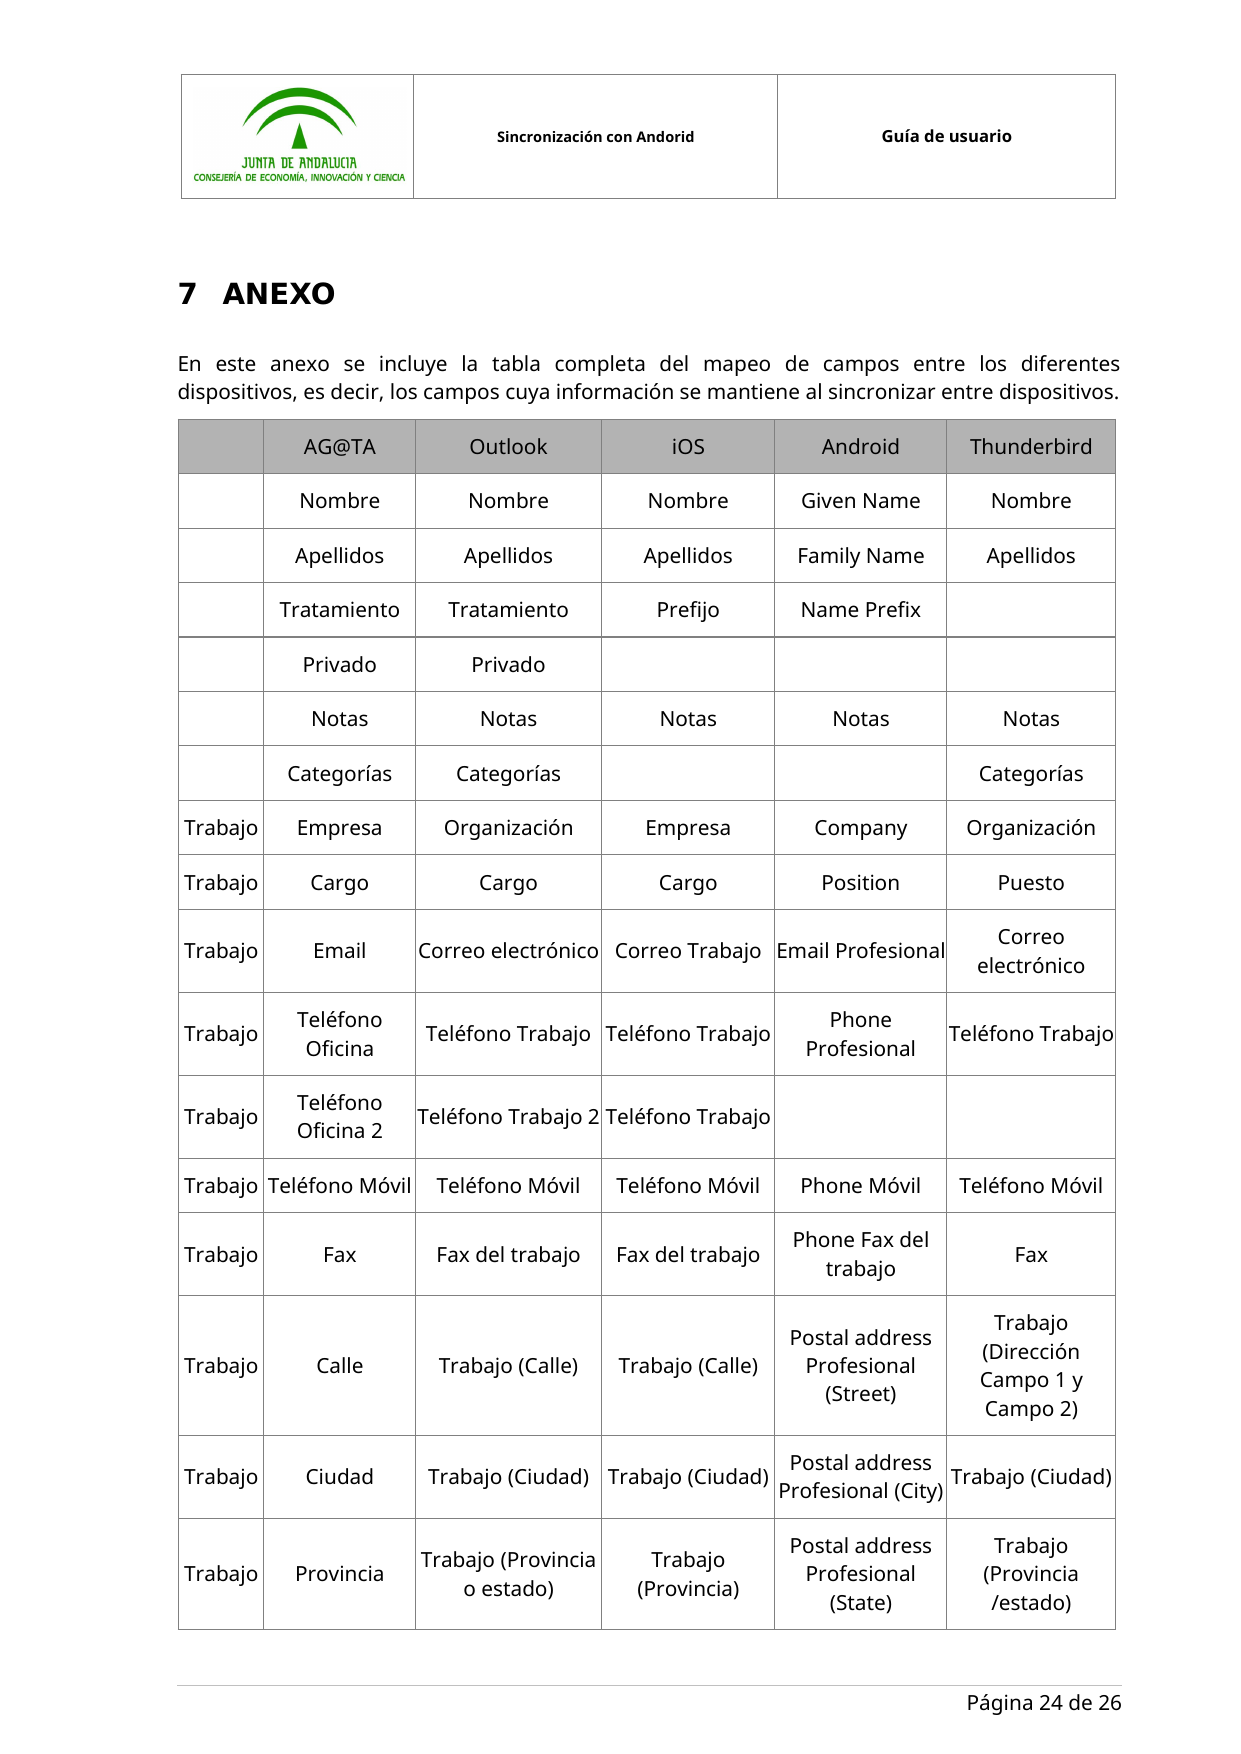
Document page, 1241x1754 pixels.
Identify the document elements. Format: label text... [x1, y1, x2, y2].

subtitle ANEXO [177, 278, 1122, 312]
table_cell Cargo [416, 855, 601, 909]
table_cell Trabajo [179, 1213, 263, 1295]
table_cell Trabajo [179, 1296, 263, 1435]
table_cell [775, 1076, 946, 1157]
table_cell Postal address Profesional (State) [775, 1519, 946, 1629]
picture [192, 87, 407, 186]
table_header iOS [602, 420, 774, 473]
table_cell Trabajo [179, 1436, 263, 1518]
table_header Outlook [416, 420, 601, 473]
table_cell Empresa [602, 801, 774, 854]
table_cell Apellidos [602, 529, 774, 582]
table_cell Trabajo (Provincia) [602, 1519, 774, 1629]
table_cell Organización [416, 801, 601, 854]
table_cell Trabajo [179, 1159, 263, 1212]
table_cell Fax del trabajo [416, 1213, 601, 1295]
table_cell Phone Fax del trabajo [775, 1213, 946, 1295]
table_cell Company [775, 801, 946, 854]
table_cell Fax del trabajo [602, 1213, 774, 1295]
table_cell Teléfono Móvil [602, 1159, 774, 1212]
table_cell Position [775, 855, 946, 909]
table_cell [179, 474, 263, 527]
table_cell Categorías [264, 746, 415, 800]
table_cell Notas [947, 692, 1115, 745]
table_cell Fax [264, 1213, 415, 1295]
table_cell [602, 746, 774, 800]
table_cell Teléfono Trabajo [947, 993, 1115, 1074]
table_cell Calle [264, 1296, 415, 1435]
table_cell [179, 746, 263, 800]
table_cell Correo Trabajo [602, 910, 774, 992]
table_cell [947, 638, 1115, 691]
table_header [179, 420, 263, 473]
table_cell Apellidos [416, 529, 601, 582]
table_cell Teléfono Oficina [264, 993, 415, 1074]
table_cell Trabajo (Ciudad) [416, 1436, 601, 1518]
table_cell [947, 583, 1115, 636]
table_cell Nombre [602, 474, 774, 527]
table_cell Phone Profesional [775, 993, 946, 1074]
table_cell Trabajo (Ciudad) [602, 1436, 774, 1518]
table_cell [179, 583, 263, 636]
table_cell [947, 1076, 1115, 1157]
table_header AG@TA [264, 420, 415, 473]
table_cell Notas [416, 692, 601, 745]
table_cell Empresa [264, 801, 415, 854]
table_cell Trabajo (Dirección Campo 1 y Campo 2) [947, 1296, 1115, 1435]
table_cell Trabajo (Ciudad) [947, 1436, 1115, 1518]
table_cell Prefijo [602, 583, 774, 636]
table_cell Phone Móvil [775, 1159, 946, 1212]
table_cell Given Name [775, 474, 946, 527]
table_cell Teléfono Trabajo 2 [416, 1076, 601, 1157]
table_cell Teléfono Trabajo [416, 993, 601, 1074]
table_cell [775, 746, 946, 800]
table_cell Teléfono Oficina 2 [264, 1076, 415, 1157]
table_cell Provincia [264, 1519, 415, 1629]
table_cell Trabajo [179, 855, 263, 909]
table_cell Tratamiento [264, 583, 415, 636]
table_cell Apellidos [947, 529, 1115, 582]
table_cell Tratamiento [416, 583, 601, 636]
table_cell Teléfono Móvil [264, 1159, 415, 1212]
table_cell Nombre [947, 474, 1115, 527]
table_cell [179, 529, 263, 582]
table_cell Trabajo (Provincia /estado) [947, 1519, 1115, 1629]
table_cell Cargo [264, 855, 415, 909]
text En este anexo se incluye la tabla completa del mapeo de campos entre los diferentes dispositivos, es decir, los campos cuya información se mantiene al sincronizar entre dispositivos. [177, 349, 1122, 406]
table_cell Notas [775, 692, 946, 745]
table_cell Postal address Profesional (City) [775, 1436, 946, 1518]
table_cell Trabajo [179, 801, 263, 854]
table_cell Teléfono Trabajo [602, 1076, 774, 1157]
table_cell Trabajo [179, 1076, 263, 1157]
table_cell Correo electrónico [947, 910, 1115, 992]
table_cell Correo electrónico [416, 910, 601, 992]
table_cell [179, 692, 263, 745]
table_cell Cargo [602, 855, 774, 909]
table_cell Notas [264, 692, 415, 745]
table_cell Email Profesional [775, 910, 946, 992]
table_cell Privado [416, 638, 601, 691]
table_cell Trabajo [179, 1519, 263, 1629]
table_cell [775, 638, 946, 691]
table_cell Teléfono Móvil [947, 1159, 1115, 1212]
table_cell Email [264, 910, 415, 992]
table_cell [179, 638, 263, 691]
table_cell Privado [264, 638, 415, 691]
table_cell Teléfono Móvil [416, 1159, 601, 1212]
table_cell Fax [947, 1213, 1115, 1295]
table_cell Notas [602, 692, 774, 745]
table_cell Trabajo [179, 910, 263, 992]
table_header Android [775, 420, 946, 473]
table_cell Family Name [775, 529, 946, 582]
table_cell Organización [947, 801, 1115, 854]
table_cell Name Prefix [775, 583, 946, 636]
table_cell Nombre [264, 474, 415, 527]
table_cell Apellidos [264, 529, 415, 582]
table_cell Trabajo (Calle) [602, 1296, 774, 1435]
table_cell Trabajo (Calle) [416, 1296, 601, 1435]
table_cell Trabajo (Provincia o estado) [416, 1519, 601, 1629]
table_header Thunderbird [947, 420, 1115, 473]
table_cell Postal address Profesional (Street) [775, 1296, 946, 1435]
table_cell Nombre [416, 474, 601, 527]
table_cell Ciudad [264, 1436, 415, 1518]
table_cell Puesto [947, 855, 1115, 909]
table_cell Teléfono Trabajo [602, 993, 774, 1074]
table_cell Categorías [416, 746, 601, 800]
table_cell Trabajo [179, 993, 263, 1074]
table_cell Categorías [947, 746, 1115, 800]
table_cell [602, 638, 774, 691]
